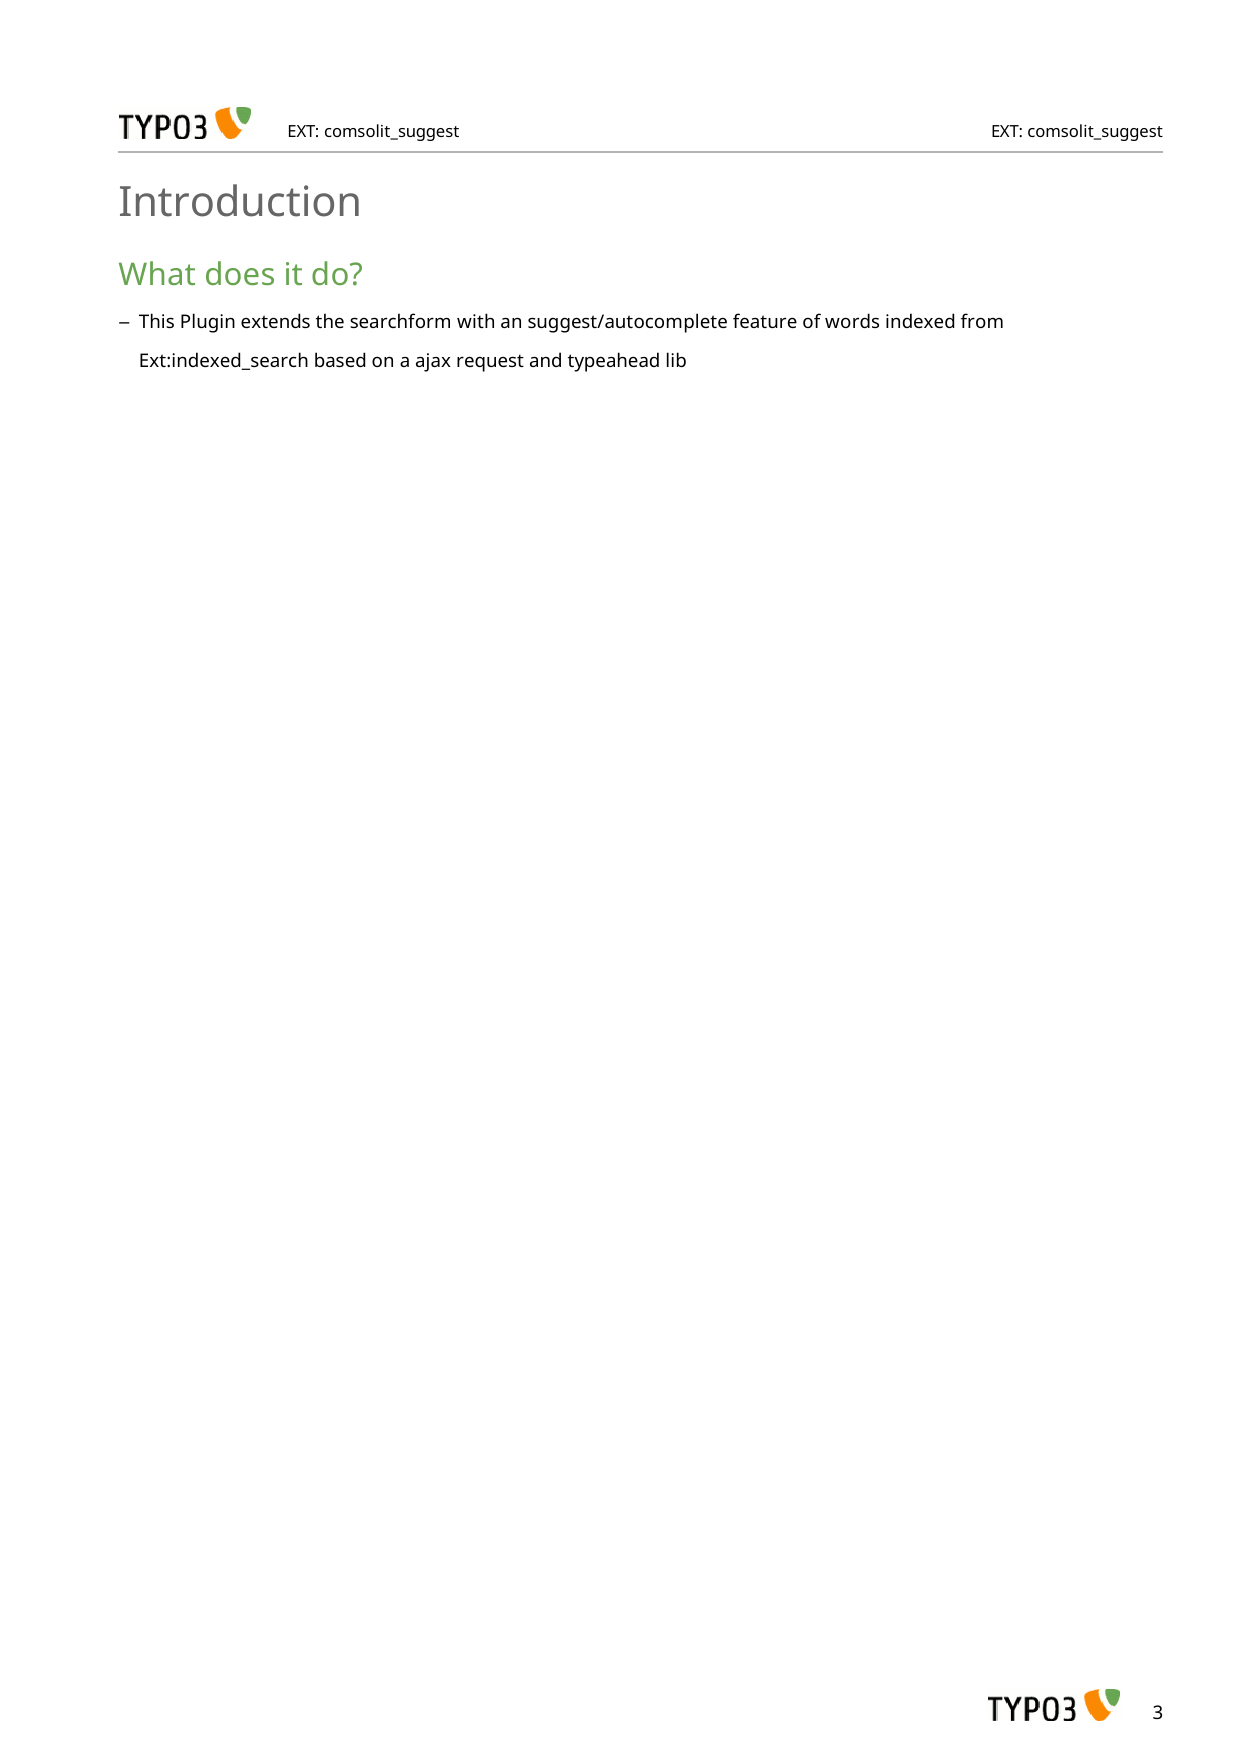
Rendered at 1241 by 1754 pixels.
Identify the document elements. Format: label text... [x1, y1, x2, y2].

picture [987, 1688, 1123, 1721]
picture [118, 106, 254, 139]
subtitle Introduction [118, 172, 1163, 228]
list This Plugin extends the searchform with an suggest/autocomplete feature of words indexed from Ext:indexed_search based on a ajax request and typeahead lib [118, 308, 1163, 373]
subtitle What does it do? [118, 252, 1163, 294]
